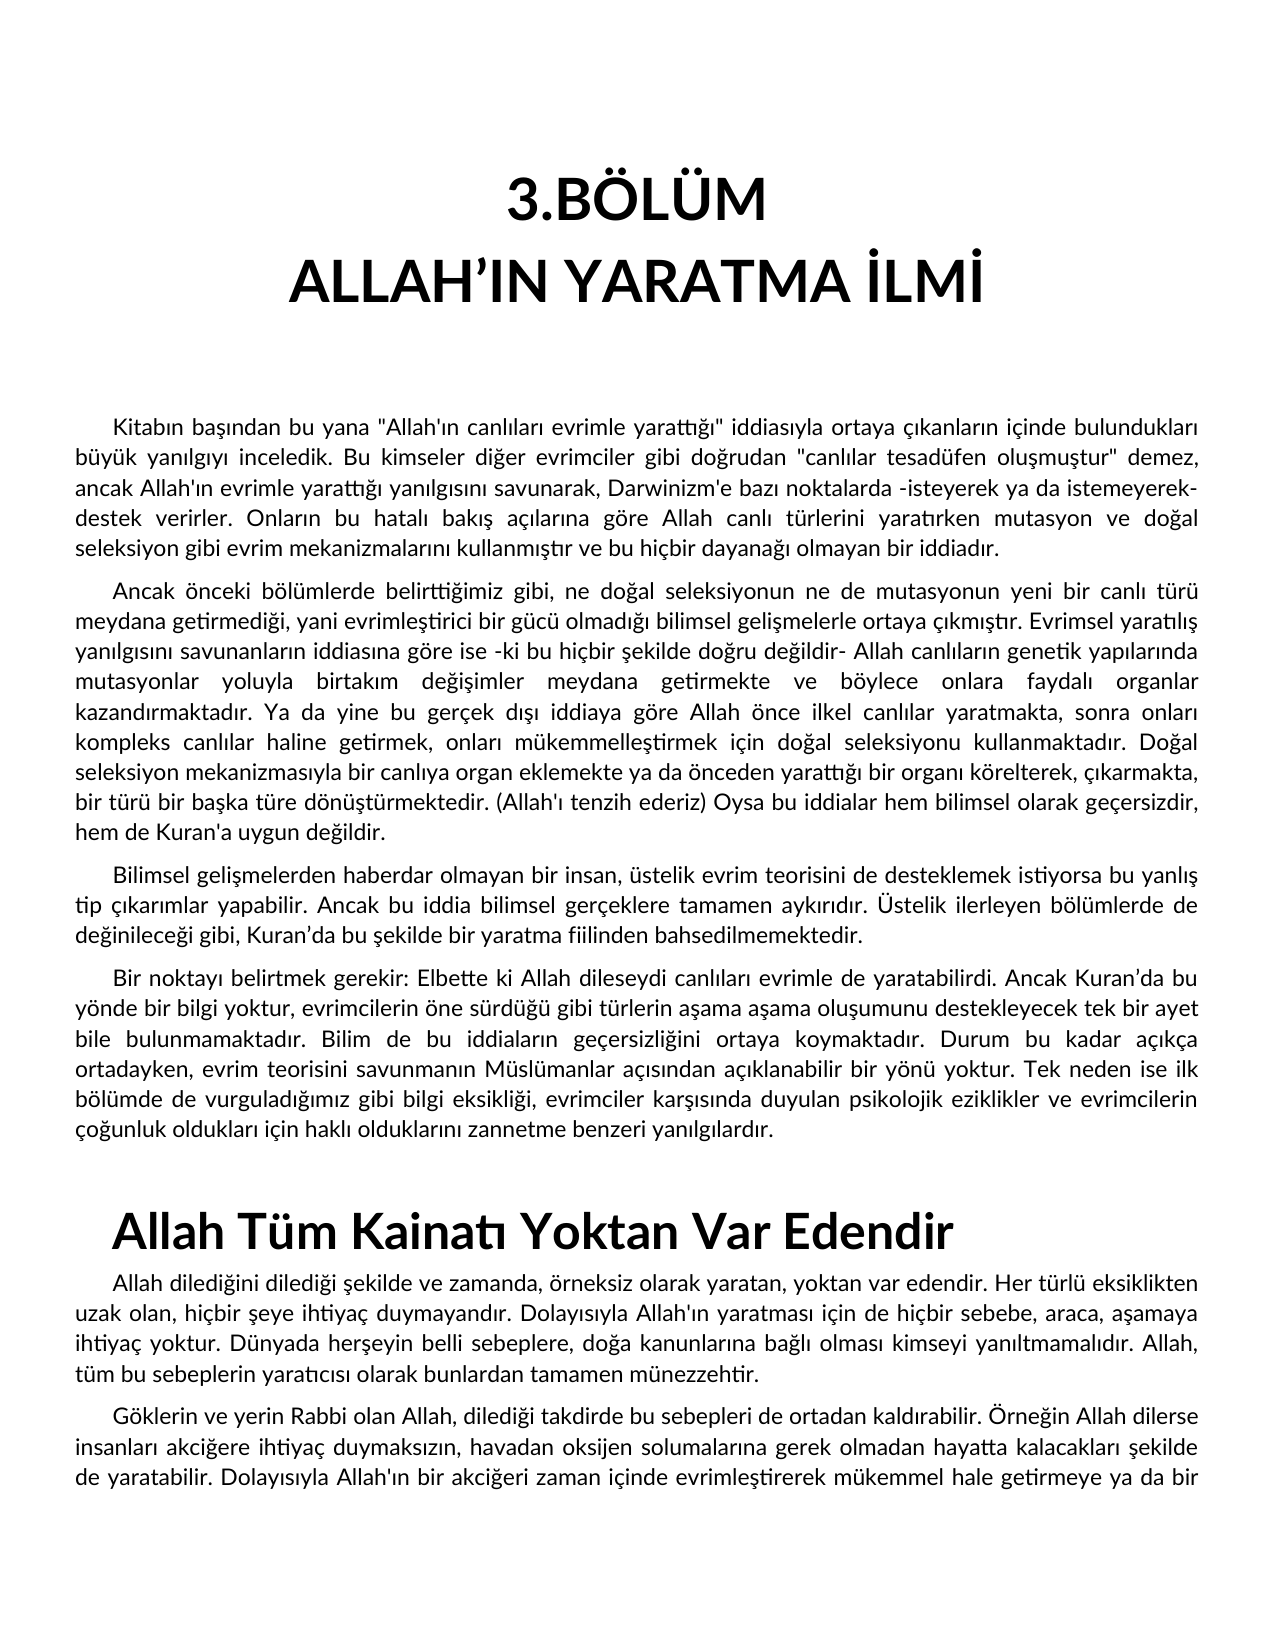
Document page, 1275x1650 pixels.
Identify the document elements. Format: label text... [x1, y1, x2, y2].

text Göklerin ve yerin Rabbi olan Allah, dilediği takdirde bu sebepleri de ortadan kaldırabilir. Örneğin Allah dilerse insanları akciğere ihtiyaç duymaksızın, havadan oksijen solumalarına gerek olmadan hayatta kalacakları şekilde de yaratabilir. Dolayısıyla Allah'ın bir akciğeri zaman içinde evrimleştirerek mükemmel hale getirmeye ya da bir [75, 1402, 1200, 1490]
text Allah dilediğini dilediği şekilde ve zamanda, örneksiz olarak yaratan, yoktan var edendir. Her türlü eksiklikten uzak olan, hiçbir şeye ihtiyaç duymayandır. Dolayısıyla Allah'ın yaratması için de hiçbir sebebe, araca, aşamaya ihtiyaç yoktur. Dünyada herşeyin belli sebeplere, doğa kanunlarına bağlı olması kimseyi yanıltmamalıdır. Allah, tüm bu sebeplerin yaratıcısı olarak bunlardan tamamen münezzehtir. [75, 1269, 1200, 1387]
text Bir noktayı belirtmek gerekir: Elbette ki Allah dileseydi canlıları evrimle de yaratabilirdi. Ancak Kuran’da bu yönde bir bilgi yoktur, evrimcilerin öne sürdüğü gibi türlerin aşama aşama oluşumunu destekleyecek tek bir ayet bile bulunmamaktadır. Bilim de bu iddiaların geçersizliğini ortaya koymaktadır. Durum bu kadar açıkça ortadayken, evrim teorisini savunmanın Müslümanlar açısından açıklanabilir bir yönü yoktur. Tek neden ise ilk bölümde de vurguladığımız gibi bilgi eksikliği, evrimciler karşısında duyulan psikolojik eziklikler ve evrimcilerin çoğunluk oldukları için haklı olduklarını zannetme benzeri yanılgılardır. [75, 964, 1200, 1142]
text Ancak önceki bölümlerde belirttiğimiz gibi, ne doğal seleksiyonun ne de mutasyonun yeni bir canlı türü meydana getirmediği, yani evrimleştirici bir gücü olmadığı bilimsel gelişmelerle ortaya çıkmıştır. Evrimsel yaratılış yanılgısını savunanların iddiasına göre ise -ki bu hiçbir şekilde doğru değildir- Allah canlıların genetik yapılarında mutasyonlar yoluyla birtakım değişimler meydana getirmekte ve böylece onlara faydalı organlar kazandırmaktadır. Ya da yine bu gerçek dışı iddiaya göre Allah önce ilkel canlılar yaratmakta, sonra onları kompleks canlılar haline getirmek, onları mükemmelleştirmek için doğal seleksiyonu kullanmaktadır. Doğal seleksiyon mekanizmasıyla bir canlıya organ eklemekte ya da önceden yarattığı bir organı körelterek, çıkarmakta, bir türü bir başka türe dönüştürmektedir. (Allah'ı tenzih ederiz) Oysa bu iddialar hem bilimsel olarak geçersizdir, hem de Kuran'a uygun değildir. [75, 576, 1200, 846]
subtitle Allah Tüm Kainatı Yoktan Var Edendir [112, 1200, 1200, 1260]
subtitle ALLAH’IN YARATMA İLMİ [75, 245, 1200, 315]
subtitle 3.BÖLÜM [75, 162, 1200, 232]
text Bilimsel gelişmelerden haberdar olmayan bir insan, üstelik evrim teorisini de desteklemek istiyorsa bu yanlış tip çıkarımlar yapabilir. Ancak bu iddia bilimsel gerçeklere tamamen aykırıdır. Üstelik ilerleyen bölümlerde de değinileceği gibi, Kuran’da bu şekilde bir yaratma fiilinden bahsedilmemektedir. [75, 861, 1200, 949]
text Kitabın başından bu yana "Allah'ın canlıları evrimle yarattığı" iddiasıyla ortaya çıkanların içinde bulundukları büyük yanılgıyı inceledik. Bu kimseler diğer evrimciler gibi doğrudan "canlılar tesadüfen oluşmuştur" demez, ancak Allah'ın evrimle yarattığı yanılgısını savunarak, Darwinizm'e bazı noktalarda -isteyerek ya da istemeyerek- destek verirler. Onların bu hatalı bakış açılarına göre Allah canlı türlerini yaratırken mutasyon ve doğal seleksiyon gibi evrim mekanizmalarını kullanmıştır ve bu hiçbir dayanağı olmayan bir iddiadır. [75, 413, 1200, 561]
